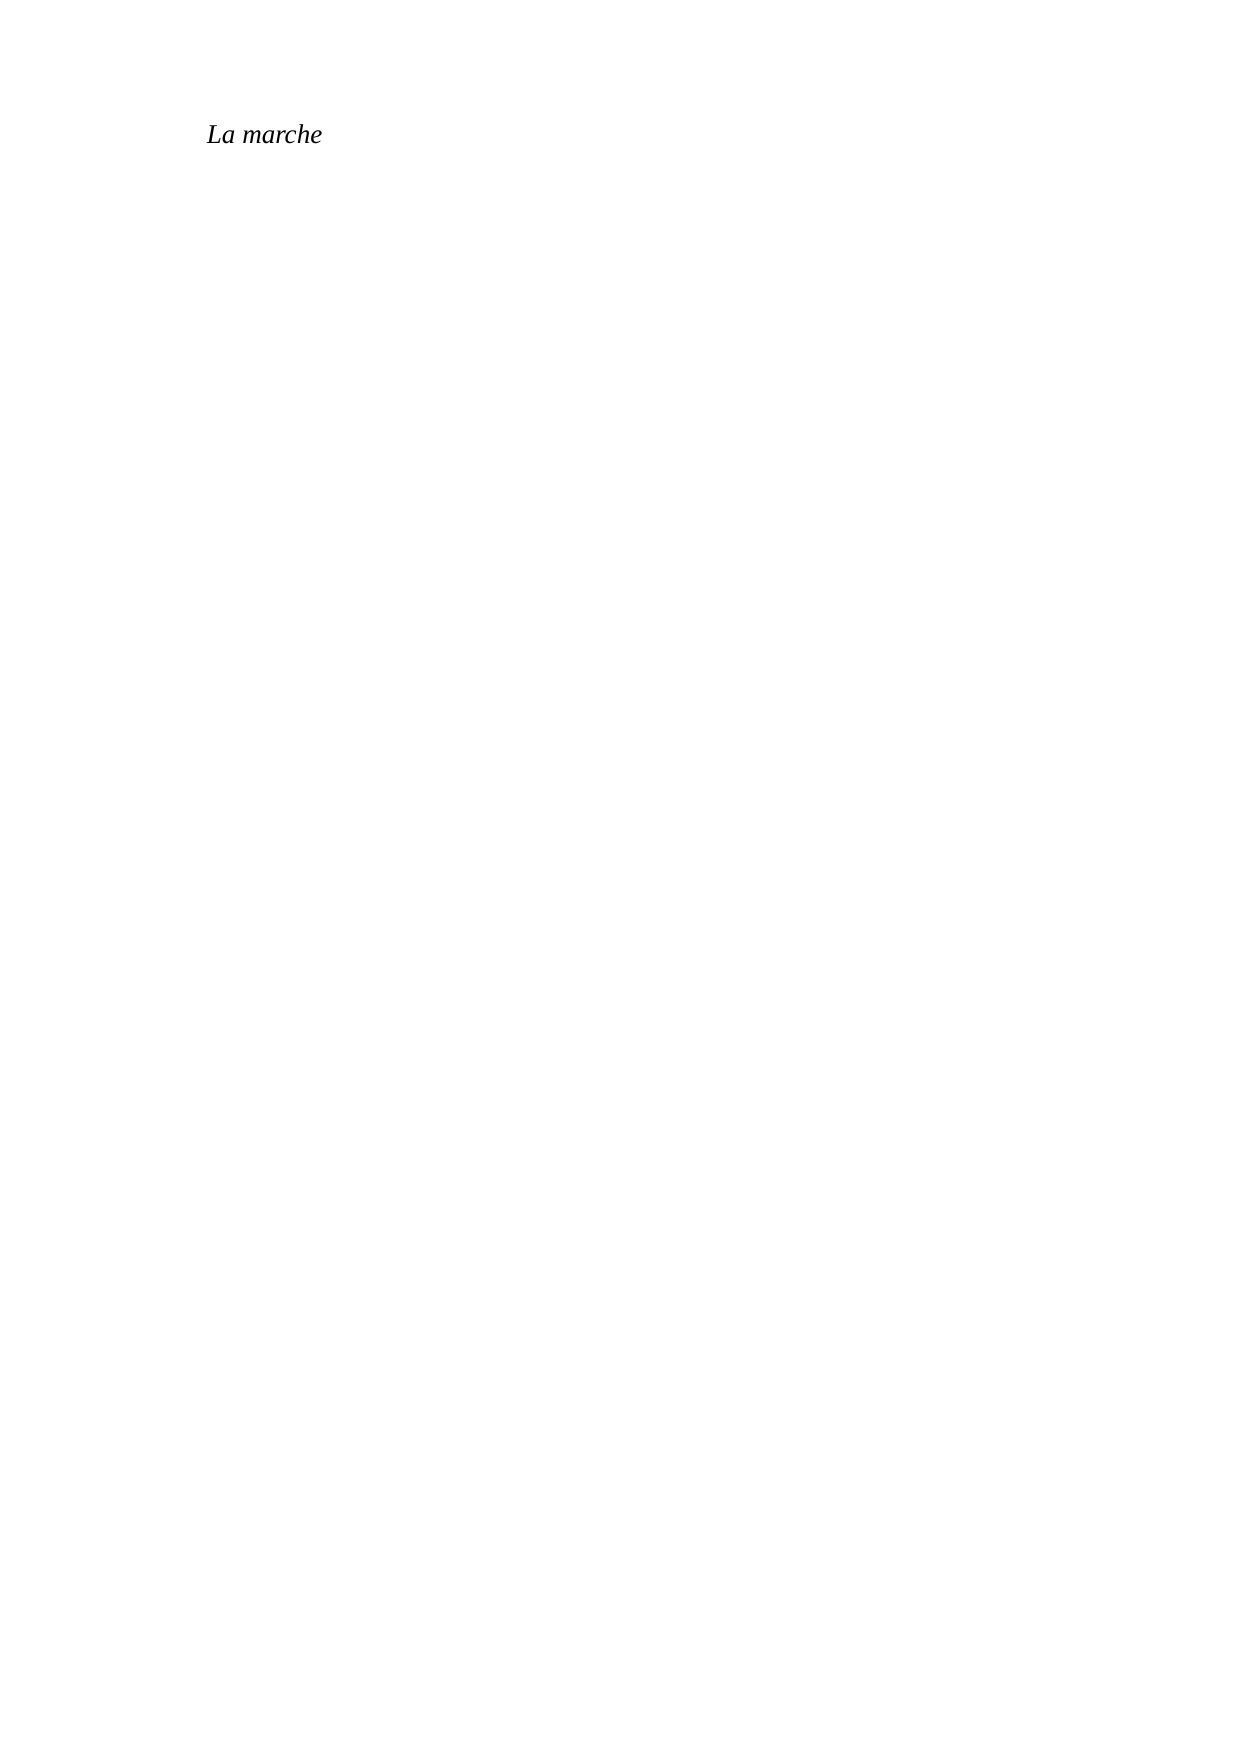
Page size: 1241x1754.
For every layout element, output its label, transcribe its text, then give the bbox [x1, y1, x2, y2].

text La marche [207, 118, 1093, 149]
